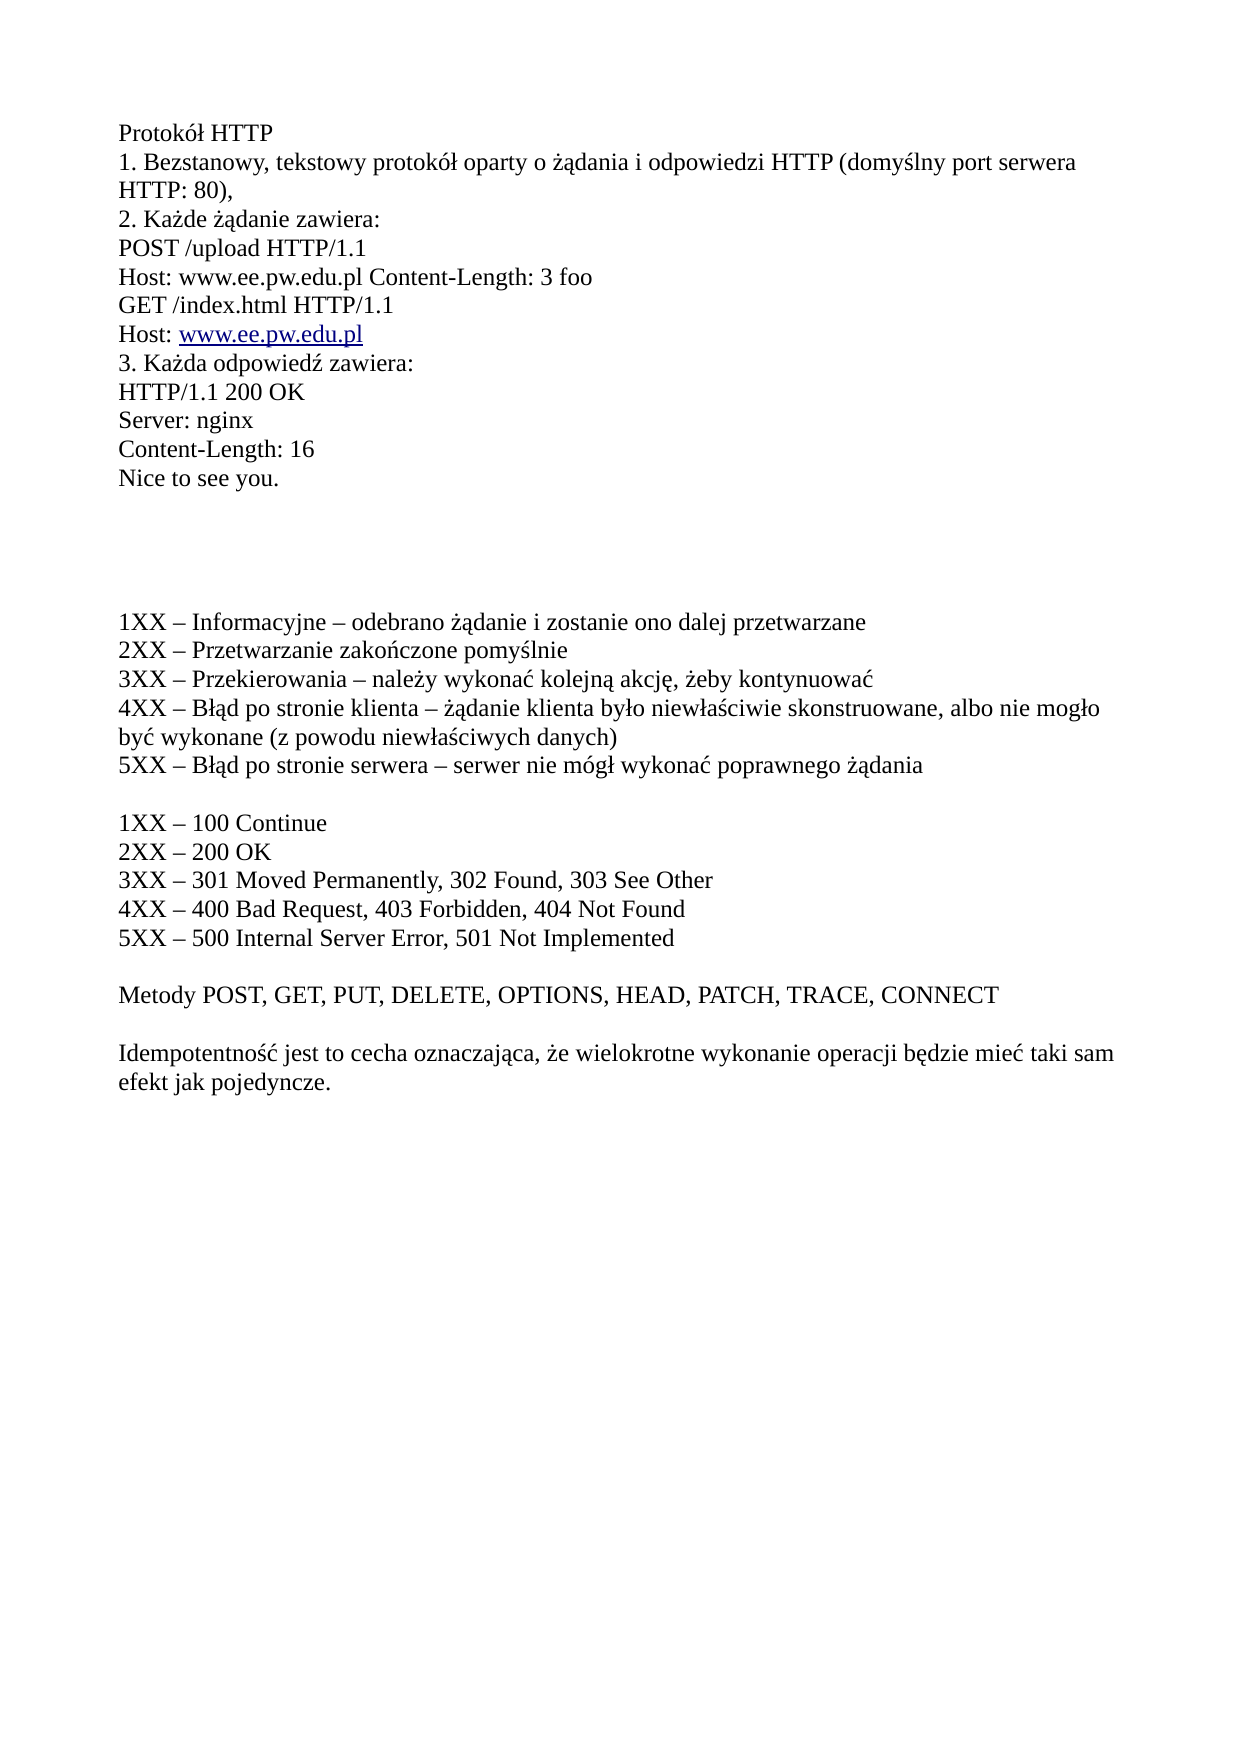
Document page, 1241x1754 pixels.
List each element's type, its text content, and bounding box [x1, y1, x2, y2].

text 4XX – Błąd po stronie klienta – żądanie klienta było niewłaściwie skonstruowane, albo nie mogło być wykonane (z powodu niewłaściwych danych) [118, 693, 1122, 751]
text 5XX – 500 Internal Server Error, 501 Not Implemented [118, 923, 1122, 952]
text POST /upload HTTP/1.1 [118, 233, 1122, 262]
text 2. Każde żądanie zawiera: [118, 204, 1122, 233]
text Metody POST, GET, PUT, DELETE, OPTIONS, HEAD, PATCH, TRACE, CONNECT [118, 981, 1122, 1009]
text Protokół HTTP [118, 118, 1122, 147]
text Host: www.ee.pw.edu.pl [118, 319, 1122, 348]
text Host: www.ee.pw.edu.pl Content-Length: 3 foo [118, 262, 1122, 291]
text 2XX – Przetwarzanie zakończone pomyślnie [118, 636, 1122, 664]
text 2XX – 200 OK [118, 837, 1122, 866]
text 3XX – 301 Moved Permanently, 302 Found, 303 See Other [118, 866, 1122, 894]
text Content-Length: 16 [118, 434, 1122, 463]
text Nice to see you. [118, 463, 1122, 492]
text 1XX – Informacyjne – odebrano żądanie i zostanie ono dalej przetwarzane [118, 607, 1122, 636]
text 5XX – Błąd po stronie serwera – serwer nie mógł wykonać poprawnego żądania [118, 751, 1122, 779]
text 3XX – Przekierowania – należy wykonać kolejną akcję, żeby kontynuować [118, 664, 1122, 693]
text 3. Każda odpowiedź zawiera: [118, 348, 1122, 377]
text Idempotentność jest to cecha oznaczająca, że wielokrotne wykonanie operacji będzie mieć taki sam efekt jak pojedyncze. [118, 1038, 1122, 1096]
text Server: nginx [118, 406, 1122, 434]
text 1XX – 100 Continue [118, 808, 1122, 837]
text 1. Bezstanowy, tekstowy protokół oparty o żądania i odpowiedzi HTTP (domyślny port serwera HTTP: 80), [118, 147, 1122, 204]
text 4XX – 400 Bad Request, 403 Forbidden, 404 Not Found [118, 894, 1122, 923]
text GET /index.html HTTP/1.1 [118, 291, 1122, 319]
text HTTP/1.1 200 OK [118, 377, 1122, 406]
